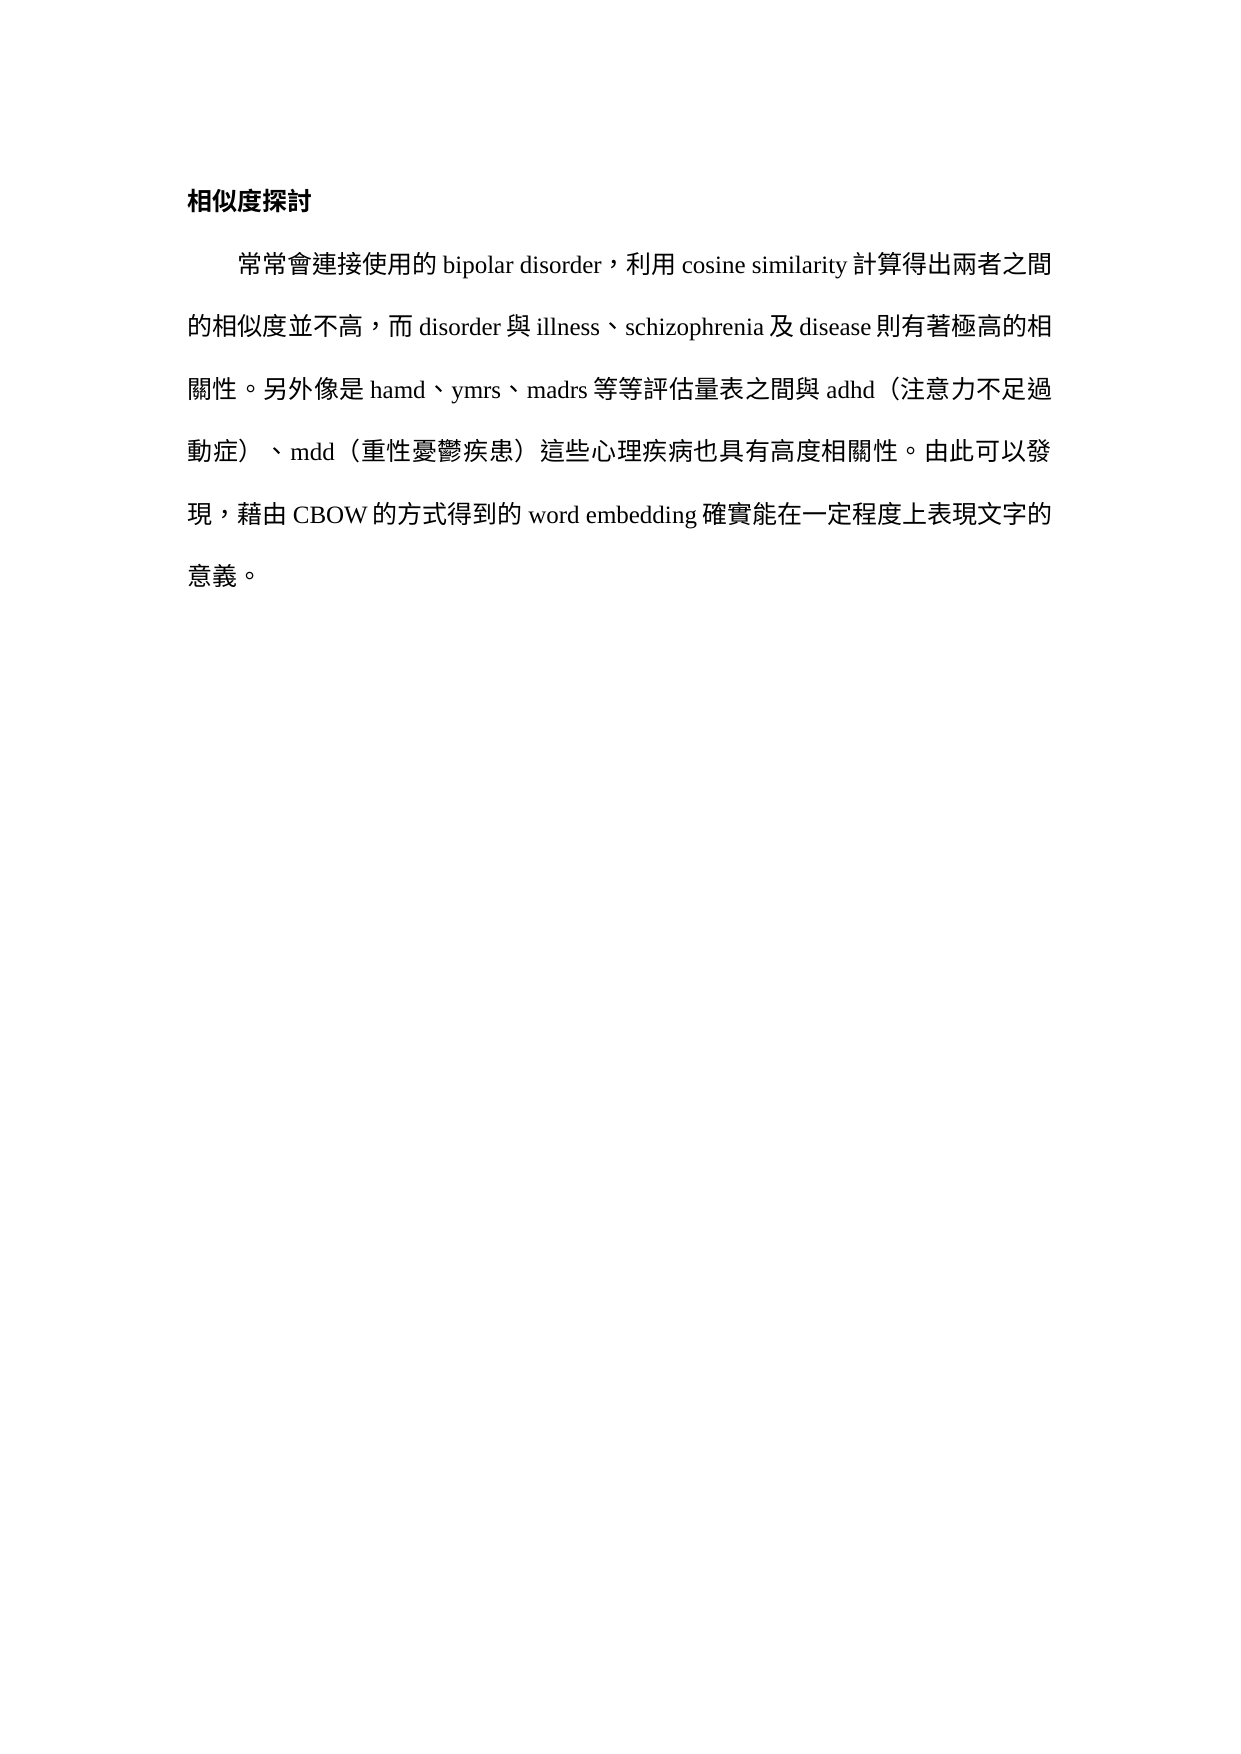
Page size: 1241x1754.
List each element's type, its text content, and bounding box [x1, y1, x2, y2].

text 常常會連接使用的bipolar disorder，利用cosine similarity計算得出兩者之間的相似度並不高，而disorder與illness、schizophrenia及disease則有著極高的相關性。另外像是hamd、ymrs、madrs等等評估量表之間與adhd（注意力不足過動症）、mdd（重性憂鬱疾患）這些心理疾病也具有高度相關性。由此可以發現，藉由CBOW的方式得到的word embedding確實能在一定程度上表現文字的意義。 [187, 221, 1053, 596]
text 相似度探討 [187, 158, 1053, 221]
